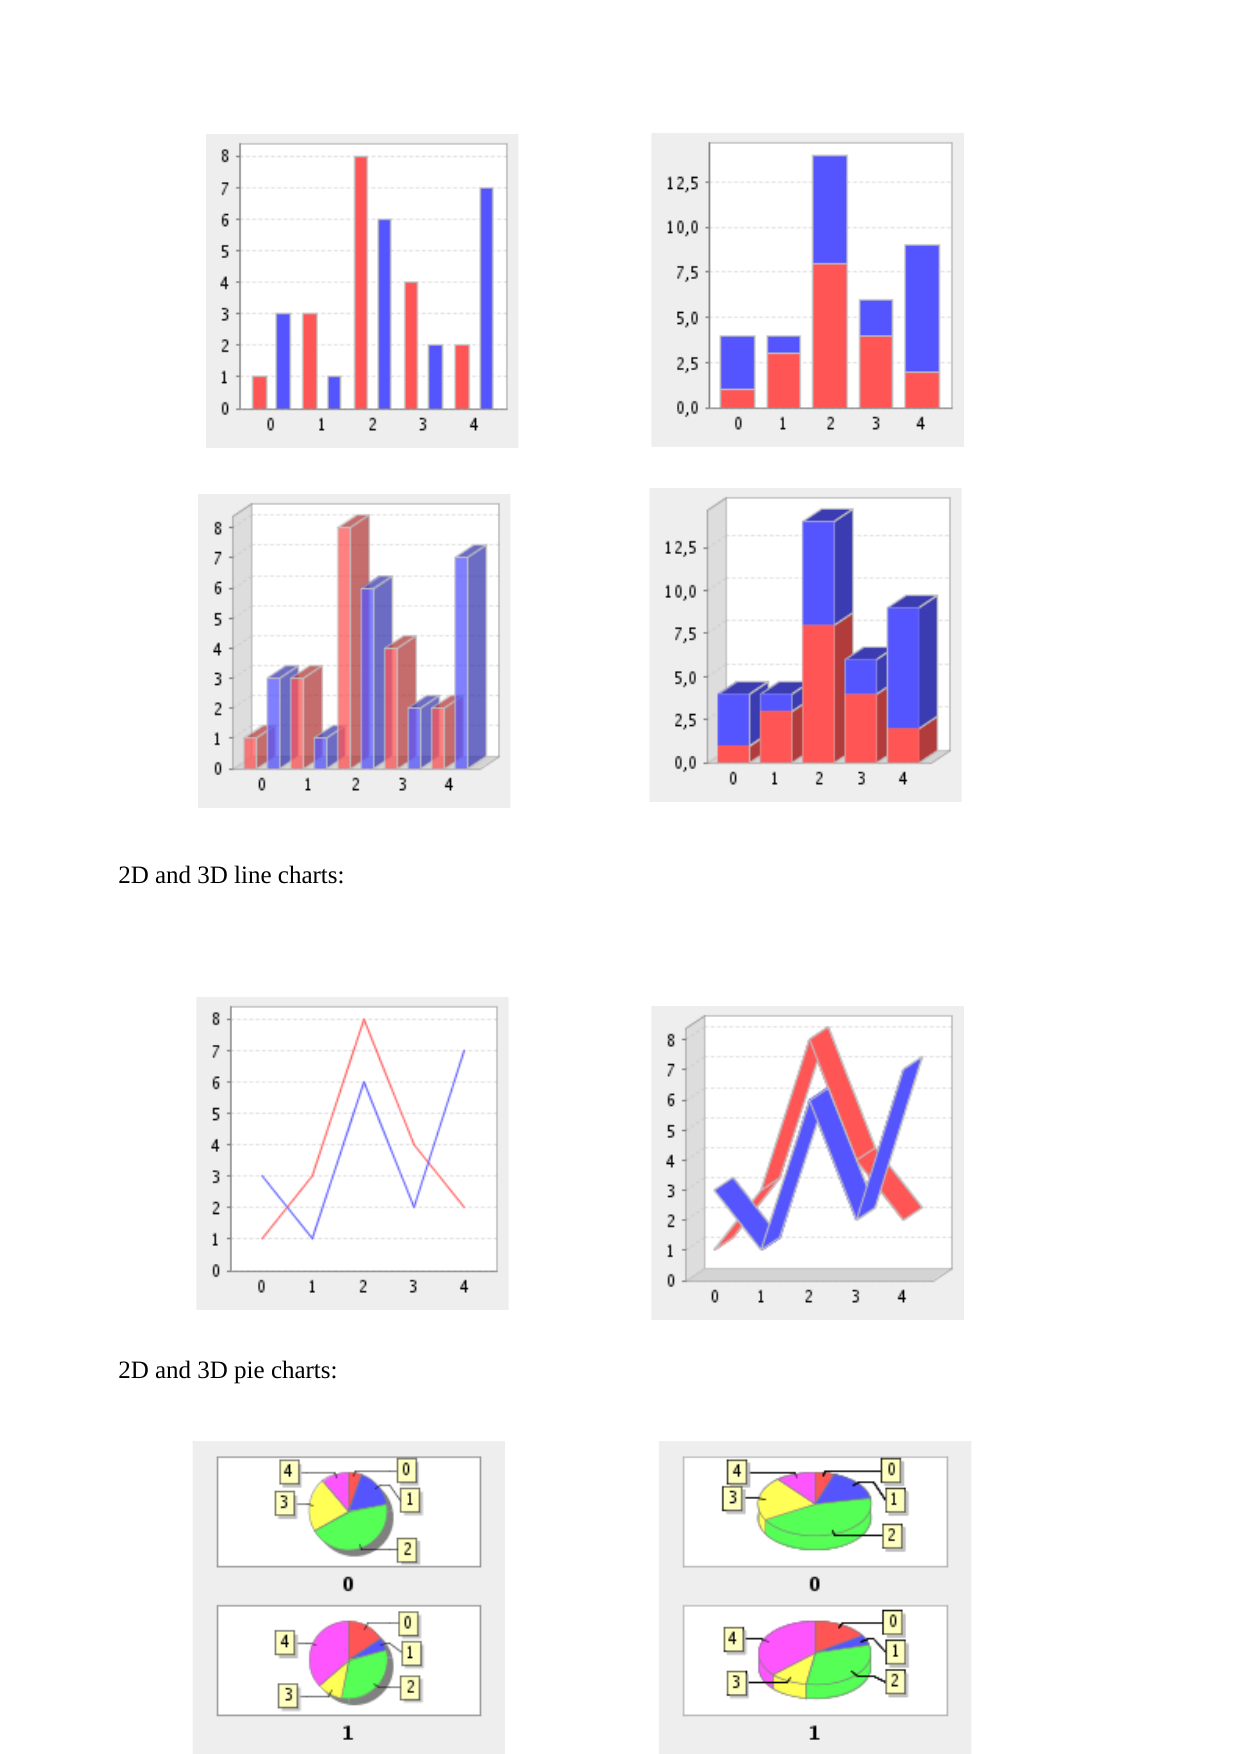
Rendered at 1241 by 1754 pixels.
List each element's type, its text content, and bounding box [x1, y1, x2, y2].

picture [206, 134, 519, 448]
picture [651, 133, 964, 447]
picture [658, 1441, 972, 1754]
picture [649, 488, 962, 802]
picture [198, 494, 511, 808]
text 2D and 3D pie charts: [118, 1356, 1122, 1384]
picture [192, 1441, 505, 1754]
text 2D and 3D line charts: [118, 861, 1122, 889]
picture [196, 997, 509, 1310]
picture [651, 1006, 964, 1320]
